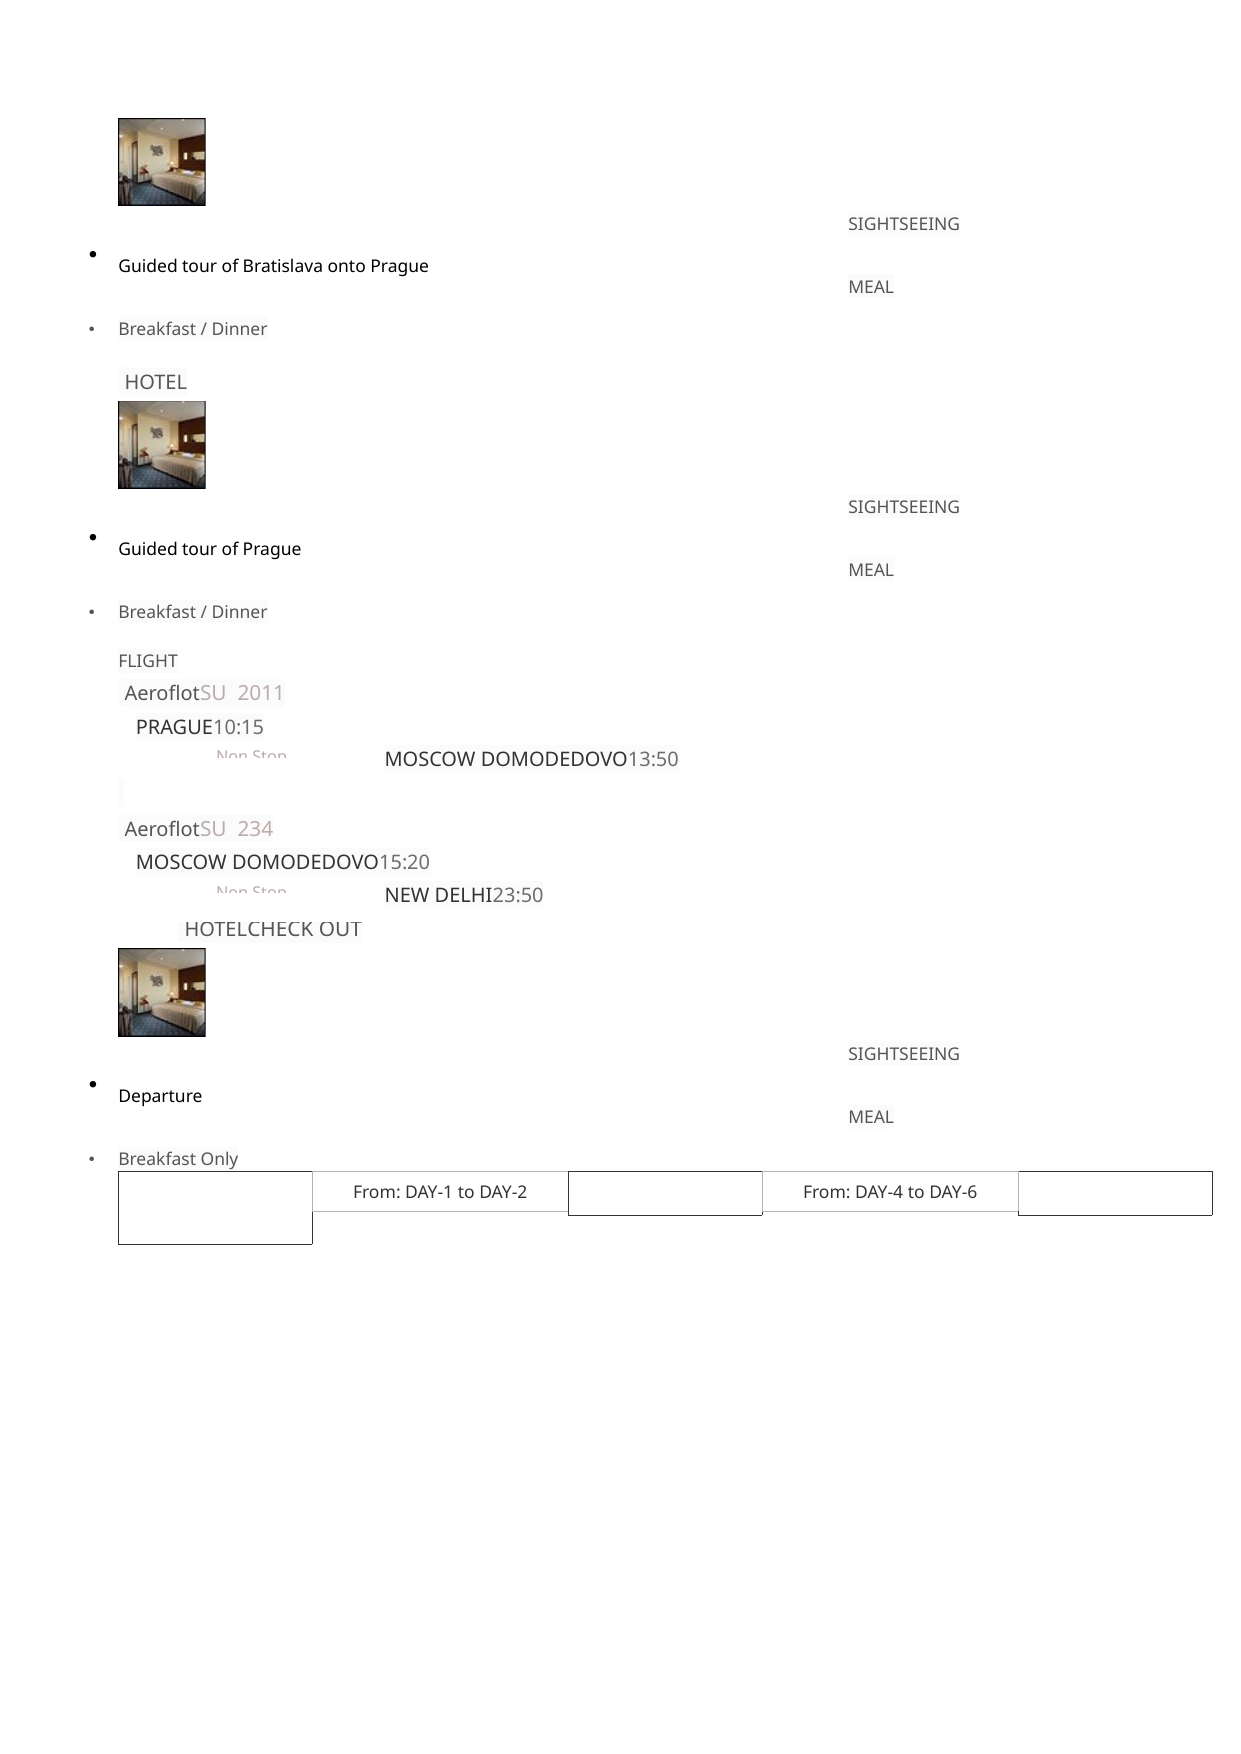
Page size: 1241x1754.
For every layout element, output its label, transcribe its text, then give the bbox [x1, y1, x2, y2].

text Non Stop [136, 745, 367, 758]
list Breakfast Only [118, 1133, 1122, 1171]
text Non Stop [136, 881, 367, 893]
text PRAGUE10:15 [136, 713, 1122, 740]
text MEAL [539, 274, 1122, 298]
text HOTELCHECK OUT [178, 913, 1122, 943]
text 4/5 [539, 1096, 831, 1120]
text SIGHTSEEING [118, 211, 1122, 235]
picture [118, 948, 206, 1037]
text 4/5 [539, 265, 831, 289]
text MEAL [539, 1105, 1122, 1129]
text AeroflotSU 2011 [118, 677, 1096, 707]
text Hotel Fortuna West4 Star [118, 1048, 831, 1096]
text MOSCOW DOMODEDOVO13:50 [136, 745, 1122, 787]
text MEAL [539, 557, 1122, 581]
text 4/5 [539, 548, 831, 572]
list Breakfast / Dinner [118, 303, 1122, 340]
picture [118, 118, 206, 206]
subtitle DAY-5 [118, 340, 1122, 366]
text SIGHTSEEING [118, 1042, 1122, 1066]
text FLIGHT [118, 649, 1122, 673]
text Budapest [168, 1178, 293, 1236]
list Guided tour of Bratislava onto Prague [118, 240, 539, 277]
text Bratislava [618, 1178, 743, 1207]
text AeroflotSU 234 [118, 813, 1096, 842]
text SIGHTSEEING [118, 494, 1122, 518]
text NEW DELHI23:50 [136, 881, 1122, 922]
text From: DAY-4 to DAY-6 [793, 1178, 987, 1203]
list Departure [118, 1070, 539, 1108]
list Guided tour of Prague [118, 523, 539, 560]
text Hotel Fortuna West4 Star [118, 501, 831, 548]
text HOTEL [118, 366, 1122, 395]
picture [118, 401, 206, 489]
subtitle DAY-6 [118, 623, 1122, 649]
text From: DAY-1 to DAY-2 [343, 1178, 537, 1203]
text MOSCOW DOMODEDOVO15:20 [136, 848, 1122, 875]
text Hotel Fortuna West4 Star [118, 218, 831, 265]
text Prague [1068, 1178, 1193, 1207]
list Breakfast / Dinner [118, 586, 1122, 623]
